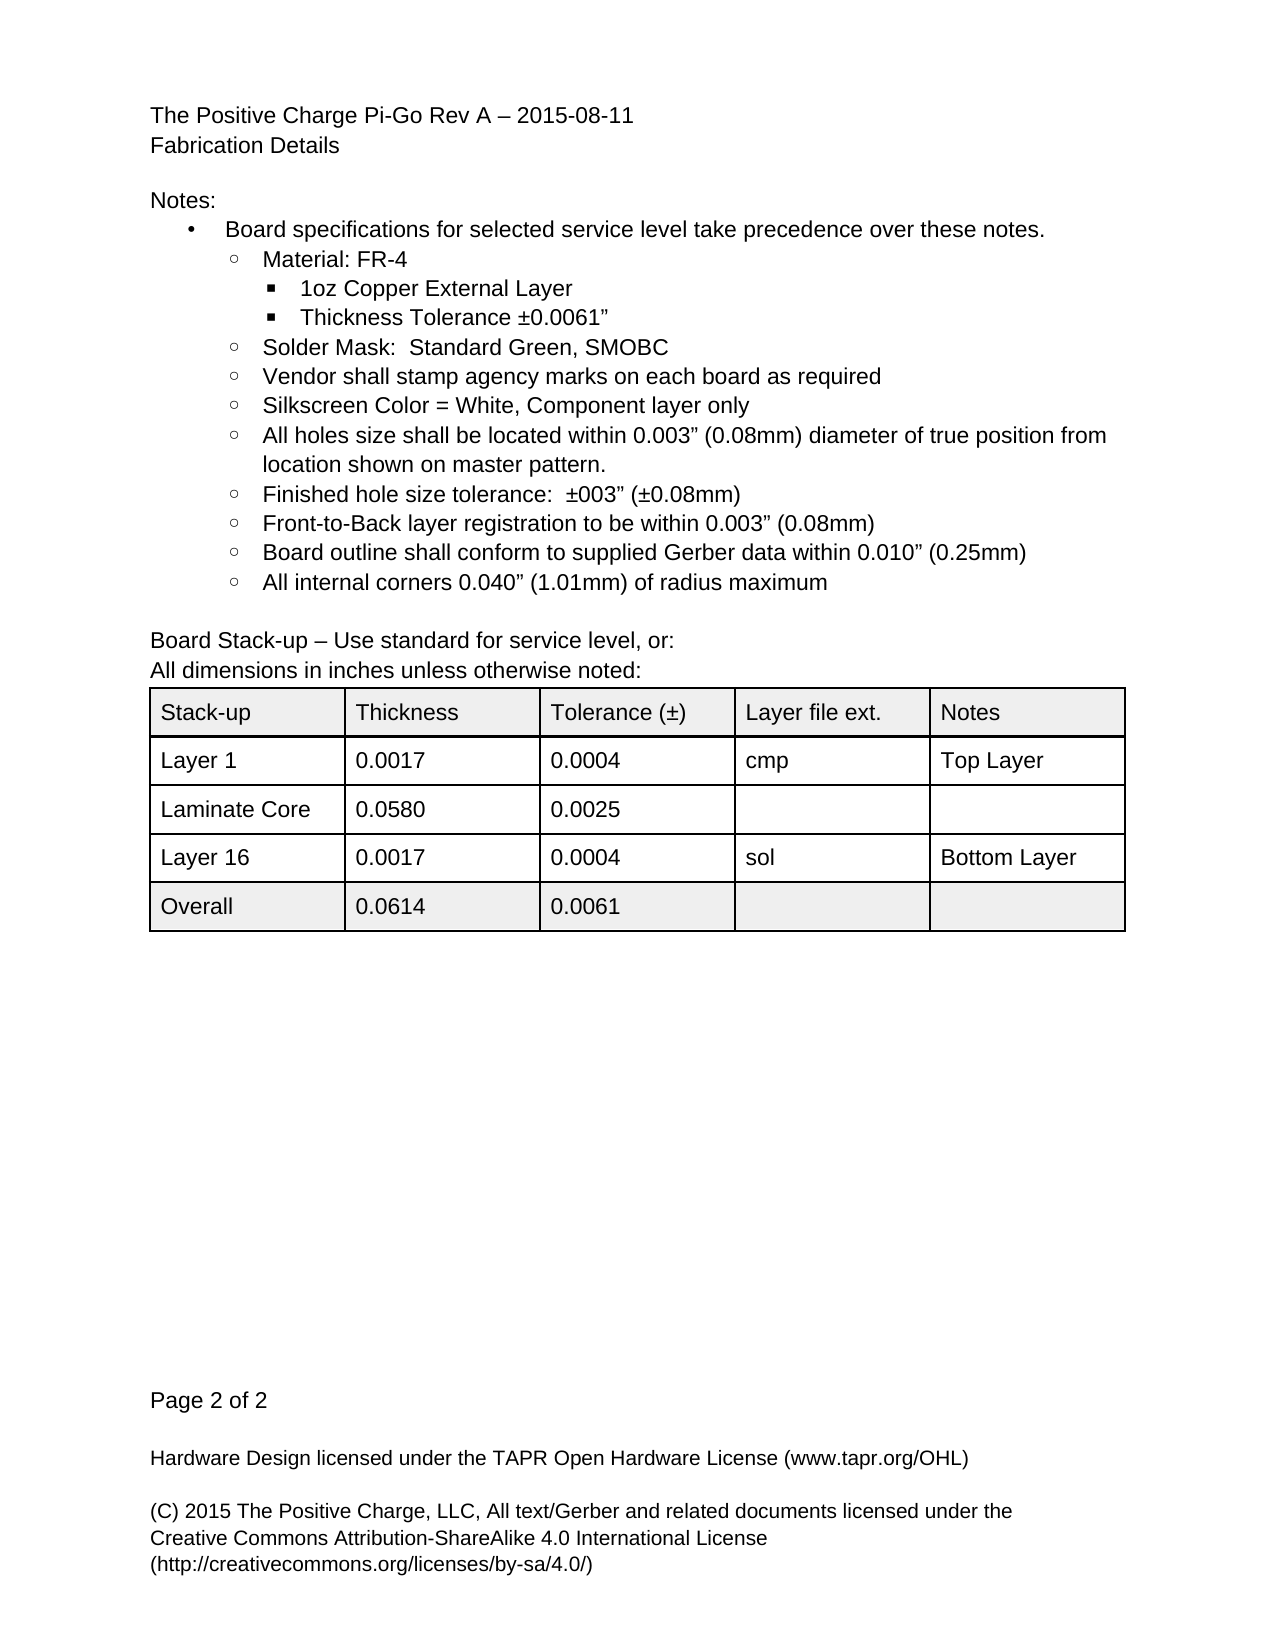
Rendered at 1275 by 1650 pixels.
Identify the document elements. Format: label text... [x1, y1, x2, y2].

table_cell sol [736, 835, 929, 881]
table_header Tolerance (±) [541, 689, 734, 735]
table_cell cmp [736, 738, 929, 784]
table_cell 0.0004 [541, 835, 734, 881]
text All dimensions in inches unless otherwise noted: [150, 657, 1125, 683]
table_header Layer file ext. [736, 689, 929, 735]
table_cell Bottom Layer [931, 835, 1124, 881]
table_cell 0.0061 [541, 883, 734, 929]
list Finished hole size tolerance: ±003” (±0.08mm) [225, 481, 1125, 507]
table_cell Layer 16 [151, 835, 344, 881]
table_header Thickness [346, 689, 539, 735]
table_cell [736, 883, 929, 929]
table_cell 0.0614 [346, 883, 539, 929]
list All internal corners 0.040” (1.01mm) of radius maximum [225, 569, 1125, 595]
table_header Notes [931, 689, 1124, 735]
list Board specifications for selected service level take precedence over these notes. [187, 217, 1125, 242]
list Material: FR-4 [225, 246, 1125, 272]
table_cell Top Layer [931, 738, 1124, 784]
table_cell 0.0004 [541, 738, 734, 784]
table_header Stack-up [151, 689, 344, 735]
text Notes: [150, 187, 1125, 213]
text Board Stack-up – Use standard for service level, or: [150, 628, 1125, 654]
table_cell 0.0580 [346, 786, 539, 832]
list Solder Mask: Standard Green, SMOBC [225, 334, 1125, 360]
list Silkscreen Color = White, Component layer only [225, 393, 1125, 419]
table_cell [736, 786, 929, 832]
list 1oz Copper External Layer [262, 276, 1125, 301]
table_cell 0.0017 [346, 835, 539, 881]
table_cell Overall [151, 883, 344, 929]
table_cell Layer 1 [151, 738, 344, 784]
table_cell [931, 883, 1124, 929]
list Board outline shall conform to supplied Gerber data within 0.010” (0.25mm) [225, 540, 1125, 566]
list Thickness Tolerance ±0.0061” [262, 305, 1125, 331]
table_cell 0.0017 [346, 738, 539, 784]
list All holes size shall be located within 0.003” (0.08mm) diameter of true position from location shown on master pattern. [225, 422, 1125, 477]
table_cell [931, 786, 1124, 832]
list Vendor shall stamp agency marks on each board as required [225, 364, 1125, 389]
table_cell 0.0025 [541, 786, 734, 832]
table_cell Laminate Core [151, 786, 344, 832]
list Front-to-Back layer registration to be within 0.003” (0.08mm) [225, 511, 1125, 536]
